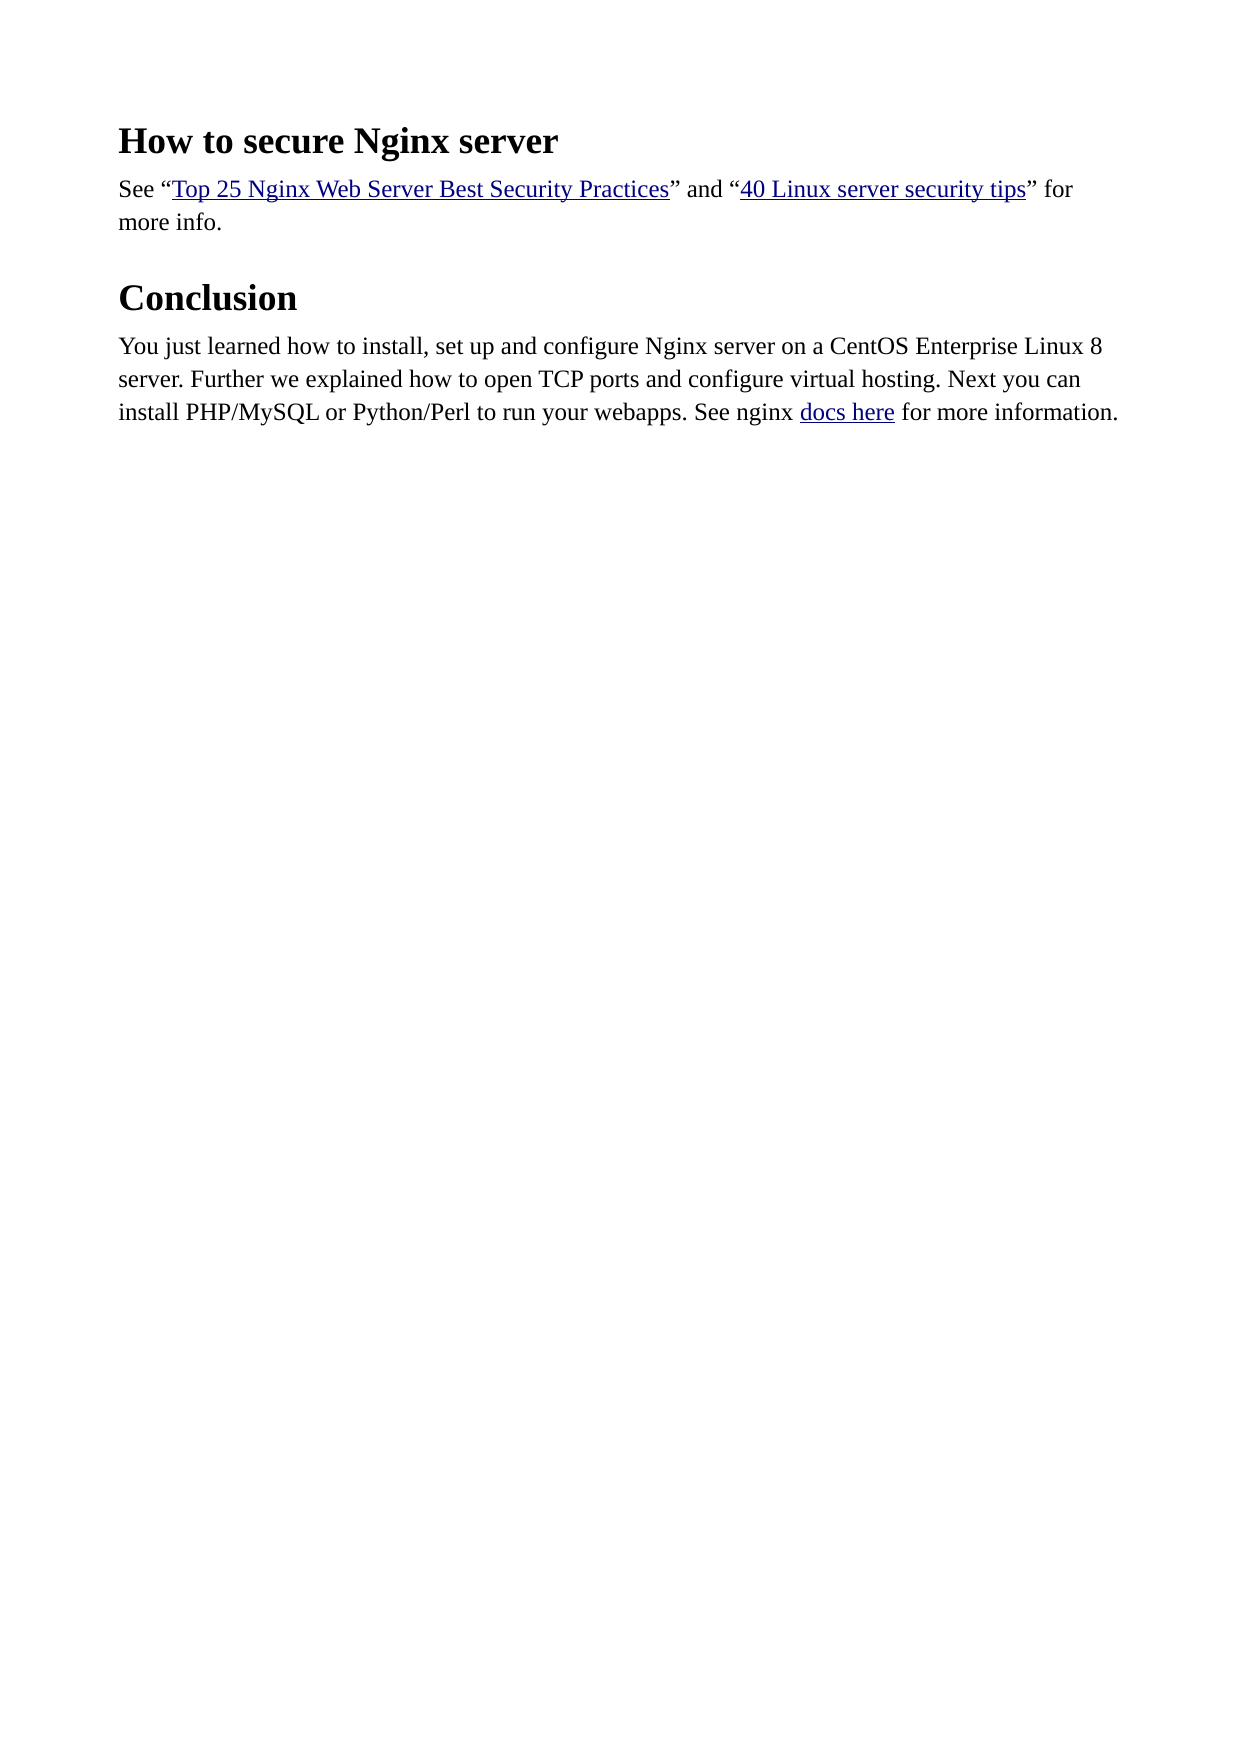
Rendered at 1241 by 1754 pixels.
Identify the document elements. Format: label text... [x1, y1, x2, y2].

subtitle How to secure Nginx server [118, 118, 1122, 161]
text See “Top 25 Nginx Web Server Best Security Practices” and “40 Linux server security tips” for more info. [118, 174, 1122, 236]
subtitle Conclusion [118, 275, 1122, 318]
text You just learned how to install, set up and configure Nginx server on a CentOS Enterprise Linux 8 server. Further we explained how to open TCP ports and configure virtual hosting. Next you can install PHP/MySQL or Python/Perl to run your webapps. See nginx docs here for more information. [118, 331, 1122, 426]
